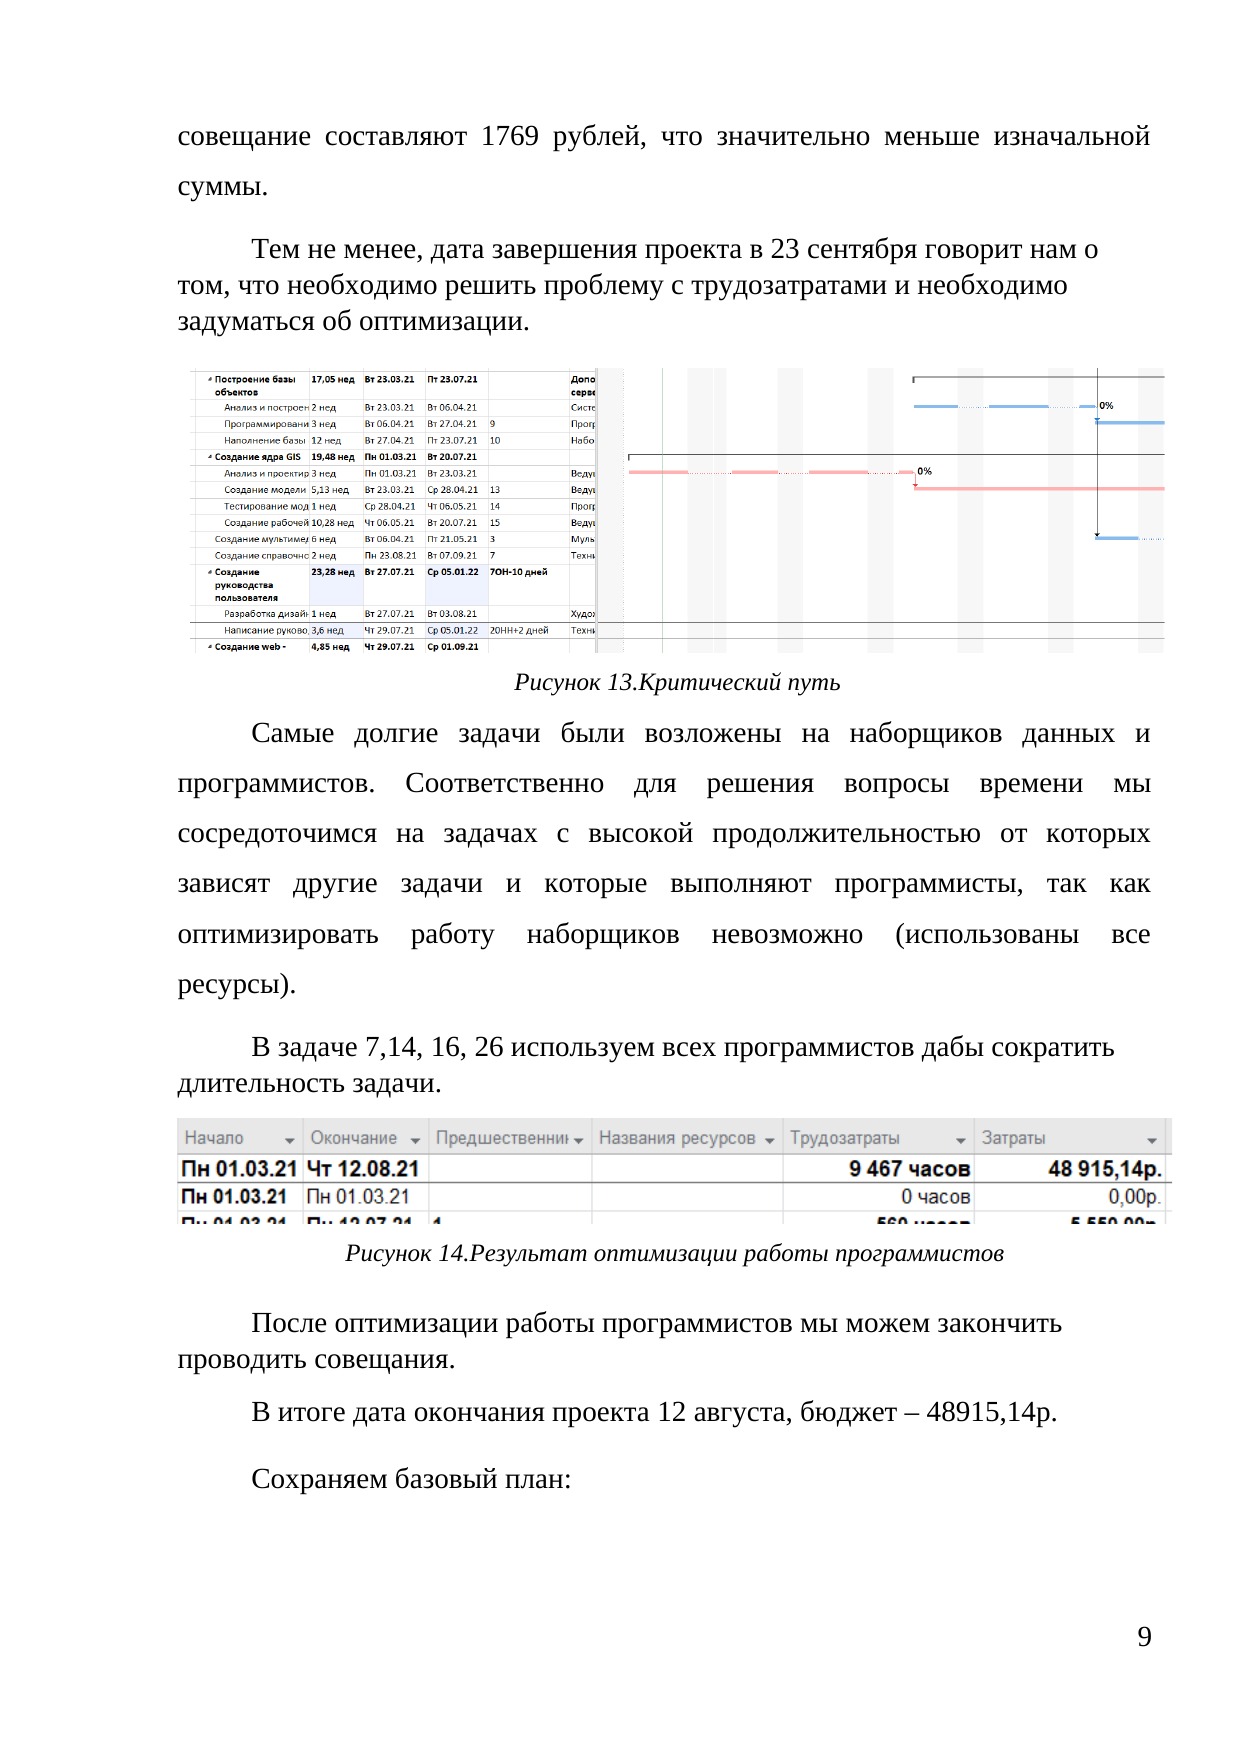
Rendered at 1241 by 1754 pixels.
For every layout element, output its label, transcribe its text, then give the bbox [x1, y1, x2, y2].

text В задаче 7,14, 16, 26 используем всех программистов дабы сократить длительность задачи. [177, 1029, 1152, 1099]
picture [177, 1118, 1173, 1224]
picture [190, 368, 1165, 653]
text В итоге дата окончания проекта 12 августа, бюджет – 48915,14р. [177, 1394, 1152, 1427]
text Тем не менее, дата завершения проекта в 23 сентября говорит нам о том, что необходимо решить проблему с трудозатратами и необходимо задуматься об оптимизации. [177, 231, 1152, 337]
text совещание составляют 1769 рублей, что значительно меньше изначальной суммы. [177, 118, 1152, 202]
text Рисунок 14.Результат оптимизации работы программистов [177, 1224, 1172, 1267]
text После оптимизации работы программистов мы можем закончить проводить совещания. [177, 1305, 1152, 1374]
text Сохраняем базовый план: [177, 1461, 1152, 1494]
text Рисунок 13.Критический путь [177, 369, 1177, 696]
text Самые долгие задачи были возложены на наборщиков данных и программистов. Соответственно для решения вопросы времени мы сосредоточимся на задачах с высокой продолжительностью от которых зависят другие задачи и которые выполняют программисты, так как оптимизировать работу наборщиков невозможно (использованы все ресурсы). [177, 715, 1152, 1000]
